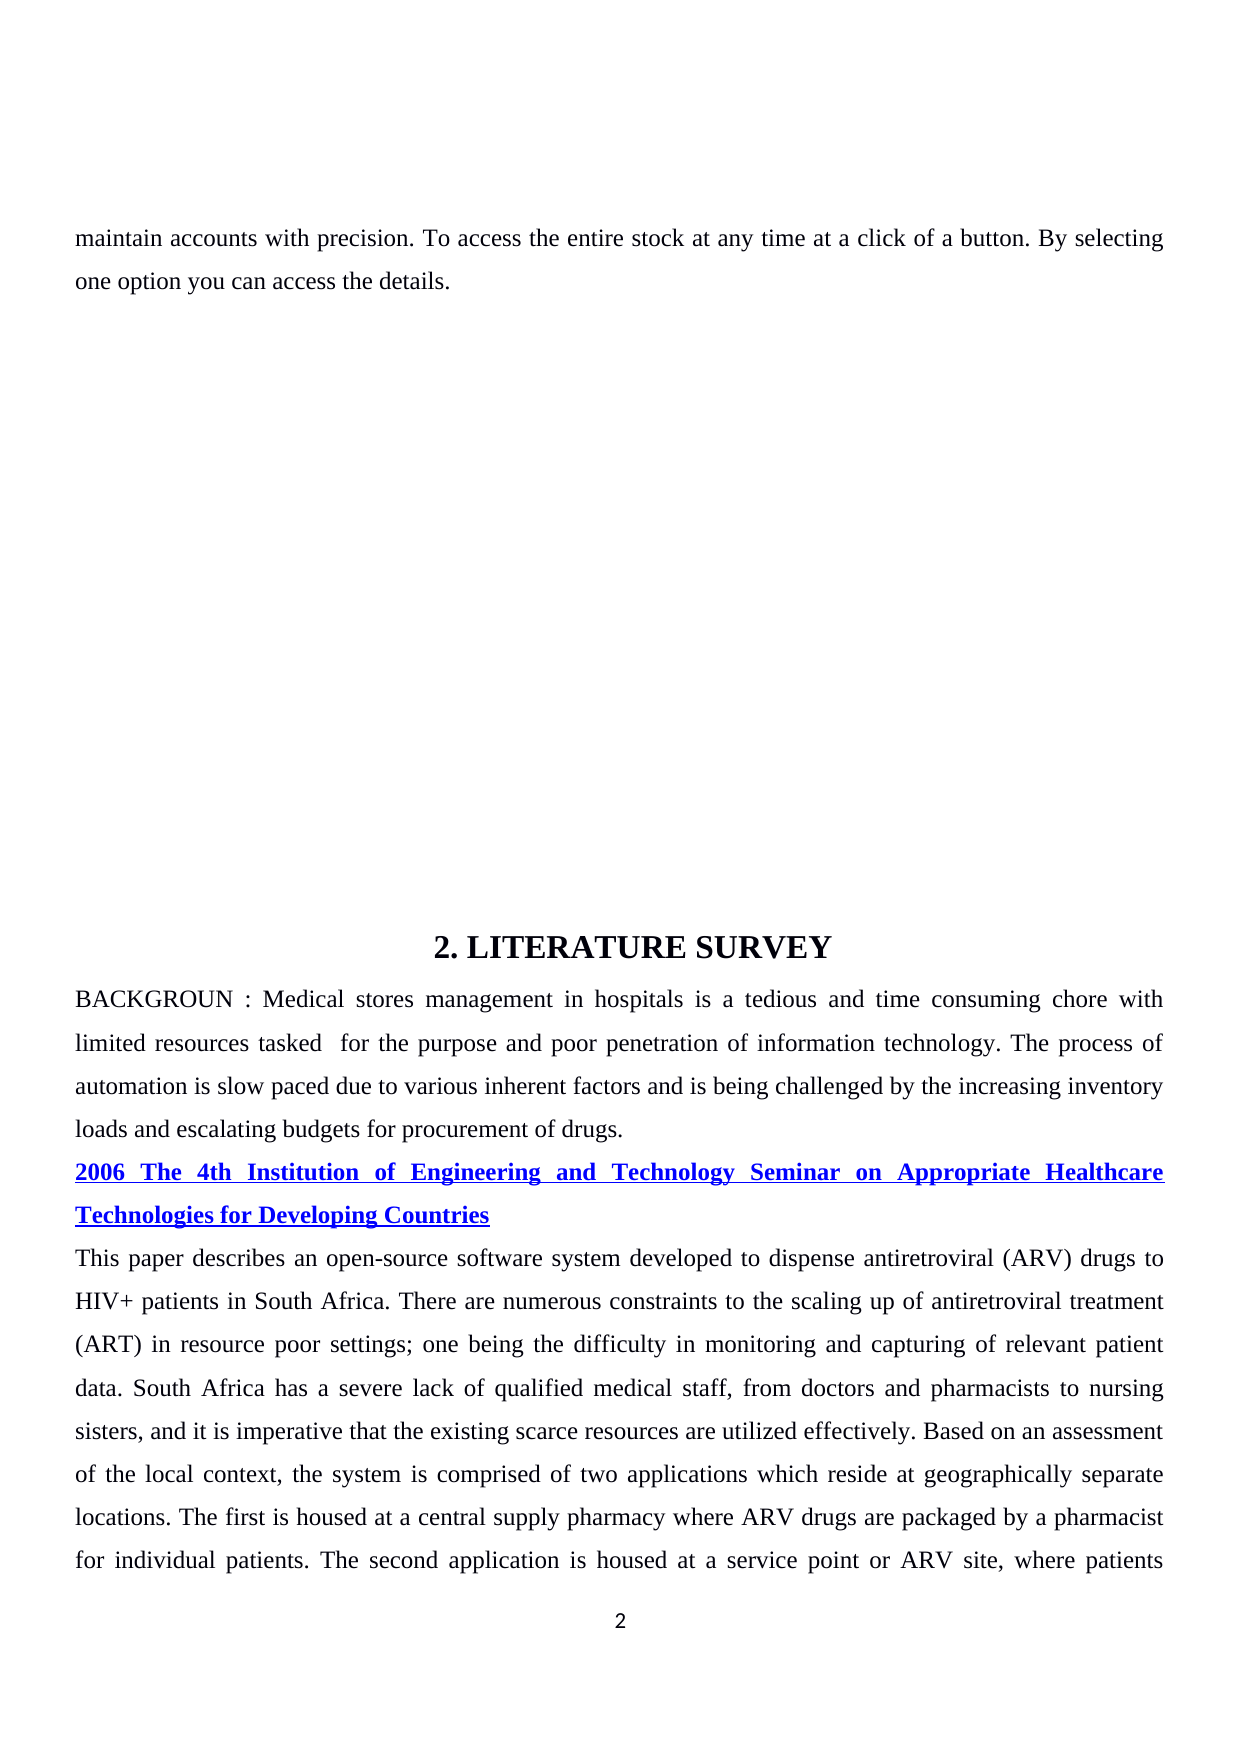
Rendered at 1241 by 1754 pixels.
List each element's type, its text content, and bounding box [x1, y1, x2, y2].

text 2006 The 4th Institution of Engineering and Technology Seminar on Appropriate Healthcare [75, 1157, 1165, 1182]
text BACKGROUN : Medical stores management in hospitals is a tedious and time consuming chore with limited resources tasked for the purpose and poor penetration of information technology. The process of automation is slow paced due to various inherent factors and is being challenged by the increasing inventory loads and escalating budgets for procurement of drugs. [75, 984, 1165, 1143]
text 2. LITERATURE SURVEY [75, 927, 1165, 965]
text Technologies for Developing Countries [75, 1183, 1165, 1229]
text maintain accounts with precision. To access the entire stock at any time at a click of a button. By selecting one option you can access the details. [75, 223, 1165, 294]
text This paper describes an open-source software system developed to dispense antiretroviral (ARV) drugs to HIV+ patients in South Africa. There are numerous constraints to the scaling up of antiretroviral treatment (ART) in resource poor settings; one being the difficulty in monitoring and capturing of relevant patient data. South Africa has a severe lack of qualified medical staff, from doctors and pharmacists to nursing sisters, and it is imperative that the existing scarce resources are utilized effectively. Based on an assessment of the local context, the system is comprised of two applications which reside at geographically separate locations. The first is housed at a central supply pharmacy where ARV drugs are packaged by a pharmacist for individual patients. The second application is housed at a service point or ARV site, where patients [75, 1243, 1165, 1574]
